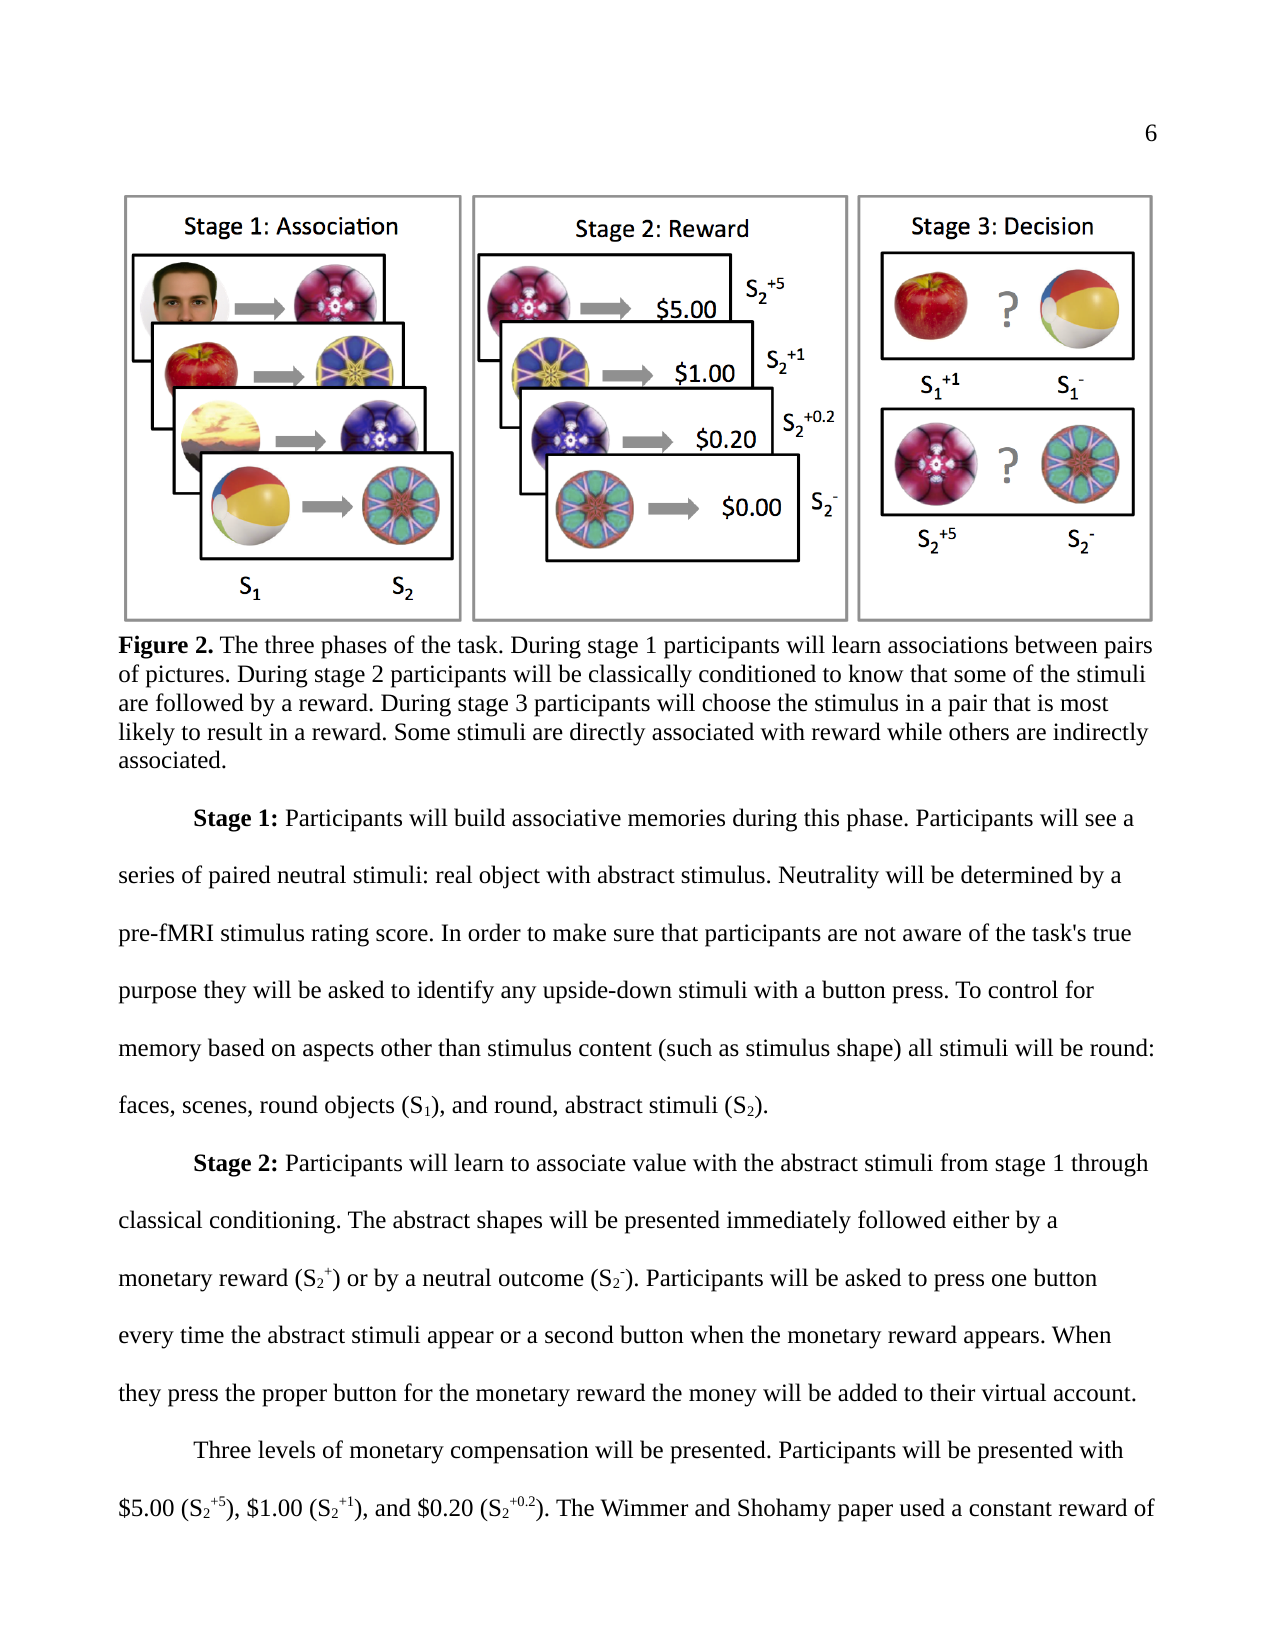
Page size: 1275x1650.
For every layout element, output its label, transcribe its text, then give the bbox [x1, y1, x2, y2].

text [118, 176, 1157, 188]
text Stage 1: Participants will build associative memories during this phase. Participants will see a series of paired neutral stimuli: real object with abstract stimulus. Neutrality will be determined by a pre-fMRI stimulus rating score. In order to make sure that participants are not aware of the task's true purpose they will be asked to identify any upside-down stimuli with a button press. To control for memory based on aspects other than stimulus content (such as stimulus shape) all stimuli will be round: faces, scenes, round objects (S1), and round, abstract stimuli (S2). [118, 774, 1157, 1119]
text Stage 2: Participants will learn to associate value with the abstract stimuli from stage 1 through classical conditioning. The abstract shapes will be presented immediately followed either by a monetary reward (S2+) or by a neutral outcome (S2-). Participants will be asked to press one button every time the abstract stimuli appear or a second button when the monetary reward appears. When they press the proper button for the monetary reward the money will be added to their virtual account. [118, 1148, 1157, 1407]
text Figure 2. The three phases of the task. During stage 1 participants will learn associations between pairs of pictures. During stage 2 participants will be classically conditioned to know that some of the stimuli are followed by a reward. During stage 3 participants will choose the stimulus in a pair that is most likely to result in a reward. Some stimuli are directly associated with reward while others are indirectly associated. [118, 631, 1157, 774]
text Three levels of monetary compensation will be presented. Participants will be presented with $5.00 (S2+5), $1.00 (S2+1), and $0.20 (S2+0.2). The Wimmer and Shohamy paper used a constant reward of [118, 1436, 1157, 1522]
picture [118, 188, 1158, 631]
